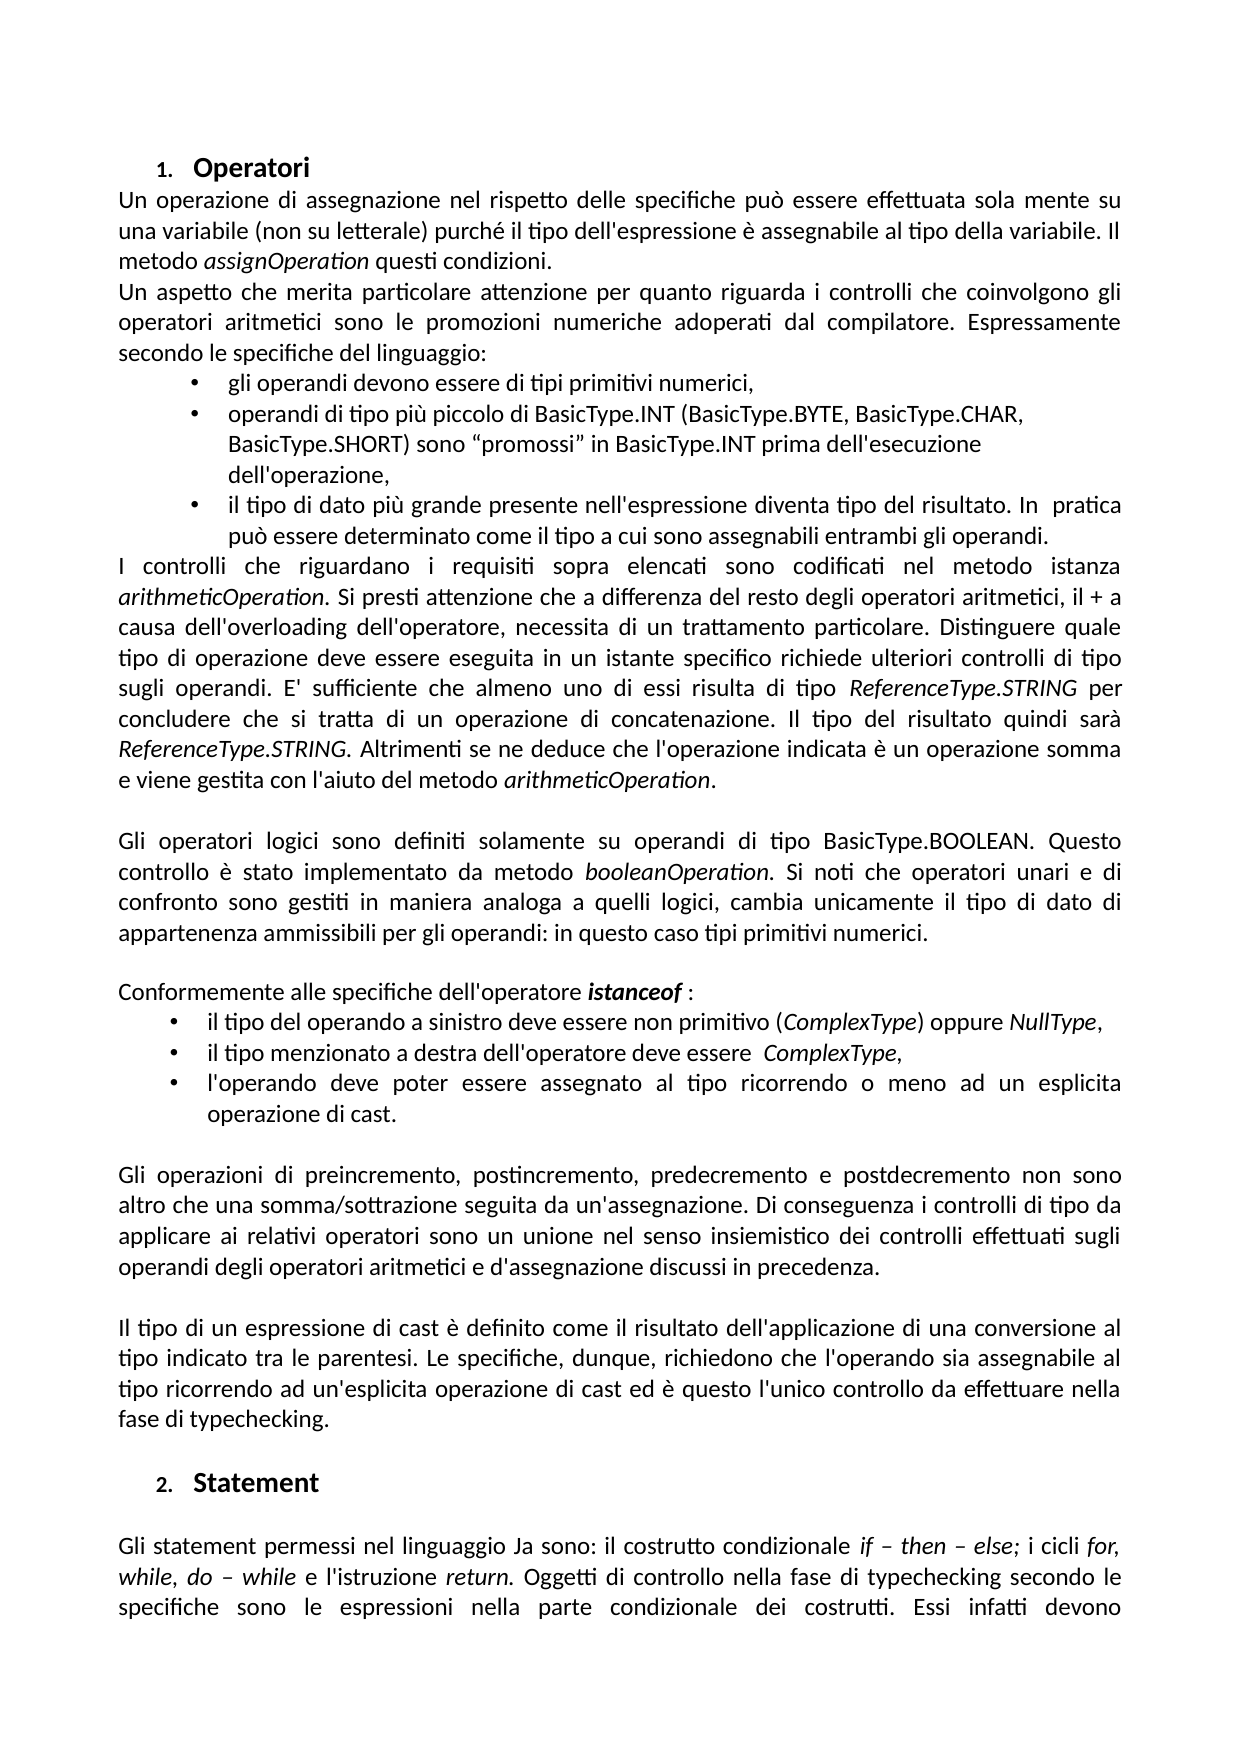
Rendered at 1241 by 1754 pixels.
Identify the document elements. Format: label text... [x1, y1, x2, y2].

list l'operando deve poter essere assegnato al tipo ricorrendo o meno ad un esplicita operazione di cast. [169, 1068, 1123, 1129]
text Conformemente alle specifiche dell'operatore istanceof : [118, 976, 1123, 1007]
list gli operandi devono essere di tipi primitivi numerici, [190, 367, 1123, 398]
text I controlli che riguardano i requisiti sopra elencati sono codificati nel metodo istanza arithmeticOperation. Si presti attenzione che a differenza del resto degli operatori aritmetici, il + a causa dell'overloading dell'operatore, necessita di un trattamento particolare. Distinguere quale tipo di operazione deve essere eseguita in un istante specifico richiede ulteriori controlli di tipo sugli operandi. E' sufficiente che almeno uno di essi risulta di tipo ReferenceType.STRING per concludere che si tratta di un operazione di concatenazione. Il tipo del risultato quindi sarà ReferenceType.STRING. Altrimenti se ne deduce che l'operazione indicata è un operazione somma e viene gestita con l'aiuto del metodo arithmeticOperation. [118, 551, 1123, 795]
list operandi di tipo più piccolo di BasicType.INT (BasicType.BYTE, BasicType.CHAR, BasicType.SHORT) sono “promossi” in BasicType.INT prima dell'esecuzione dell'operazione, [190, 398, 1123, 489]
list Operatori [156, 149, 1123, 184]
text Gli statement permessi nel linguaggio Ja sono: il costrutto condizionale if – then – else; i cicli for, while, do – while e l'istruzione return. Oggetti di controllo nella fase di typechecking secondo le specifiche sono le espressioni nella parte condizionale dei costrutti. Essi infatti devono [118, 1531, 1123, 1622]
list il tipo di dato più grande presente nell'espressione diventa tipo del risultato. In pratica può essere determinato come il tipo a cui sono assegnabili entrambi gli operandi. [190, 489, 1123, 551]
text Gli operatori logici sono definiti solamente su operandi di tipo BasicType.BOOLEAN. Questo controllo è stato implementato da metodo booleanOperation. Si noti che operatori unari e di confronto sono gestiti in maniera analoga a quelli logici, cambia unicamente il tipo di dato di appartenenza ammissibili per gli operandi: in questo caso tipi primitivi numerici. [118, 825, 1123, 947]
text Un aspetto che merita particolare attenzione per quanto riguarda i controlli che coinvolgono gli operatori aritmetici sono le promozioni numeriche adoperati dal compilatore. Espressamente secondo le specifiche del linguaggio: [118, 276, 1123, 367]
text Gli operazioni di preincremento, postincremento, predecremento e postdecremento non sono altro che una somma/sottrazione seguita da un'assegnazione. Di conseguenza i controlli di tipo da applicare ai relativi operatori sono un unione nel senso insiemistico dei controlli effettuati sugli operandi degli operatori aritmetici e d'assegnazione discussi in precedenza. [118, 1159, 1123, 1281]
text Un operazione di assegnazione nel rispetto delle specifiche può essere effettuata sola mente su una variabile (non su letterale) purché il tipo dell'espressione è assegnabile al tipo della variabile. Il metodo assignOperation questi condizioni. [118, 184, 1123, 276]
text Il tipo di un espressione di cast è definito come il risultato dell'applicazione di una conversione al tipo indicato tra le parentesi. Le specifiche, dunque, richiedono che l'operando sia assegnabile al tipo ricorrendo ad un'esplicita operazione di cast ed è questo l'unico controllo da effettuare nella fase di typechecking. [118, 1312, 1123, 1434]
list il tipo menzionato a destra dell'operatore deve essere ComplexType, [169, 1037, 1123, 1068]
list Statement [156, 1464, 1123, 1500]
list il tipo del operando a sinistro deve essere non primitivo (ComplexType) oppure NullType, [169, 1007, 1123, 1037]
